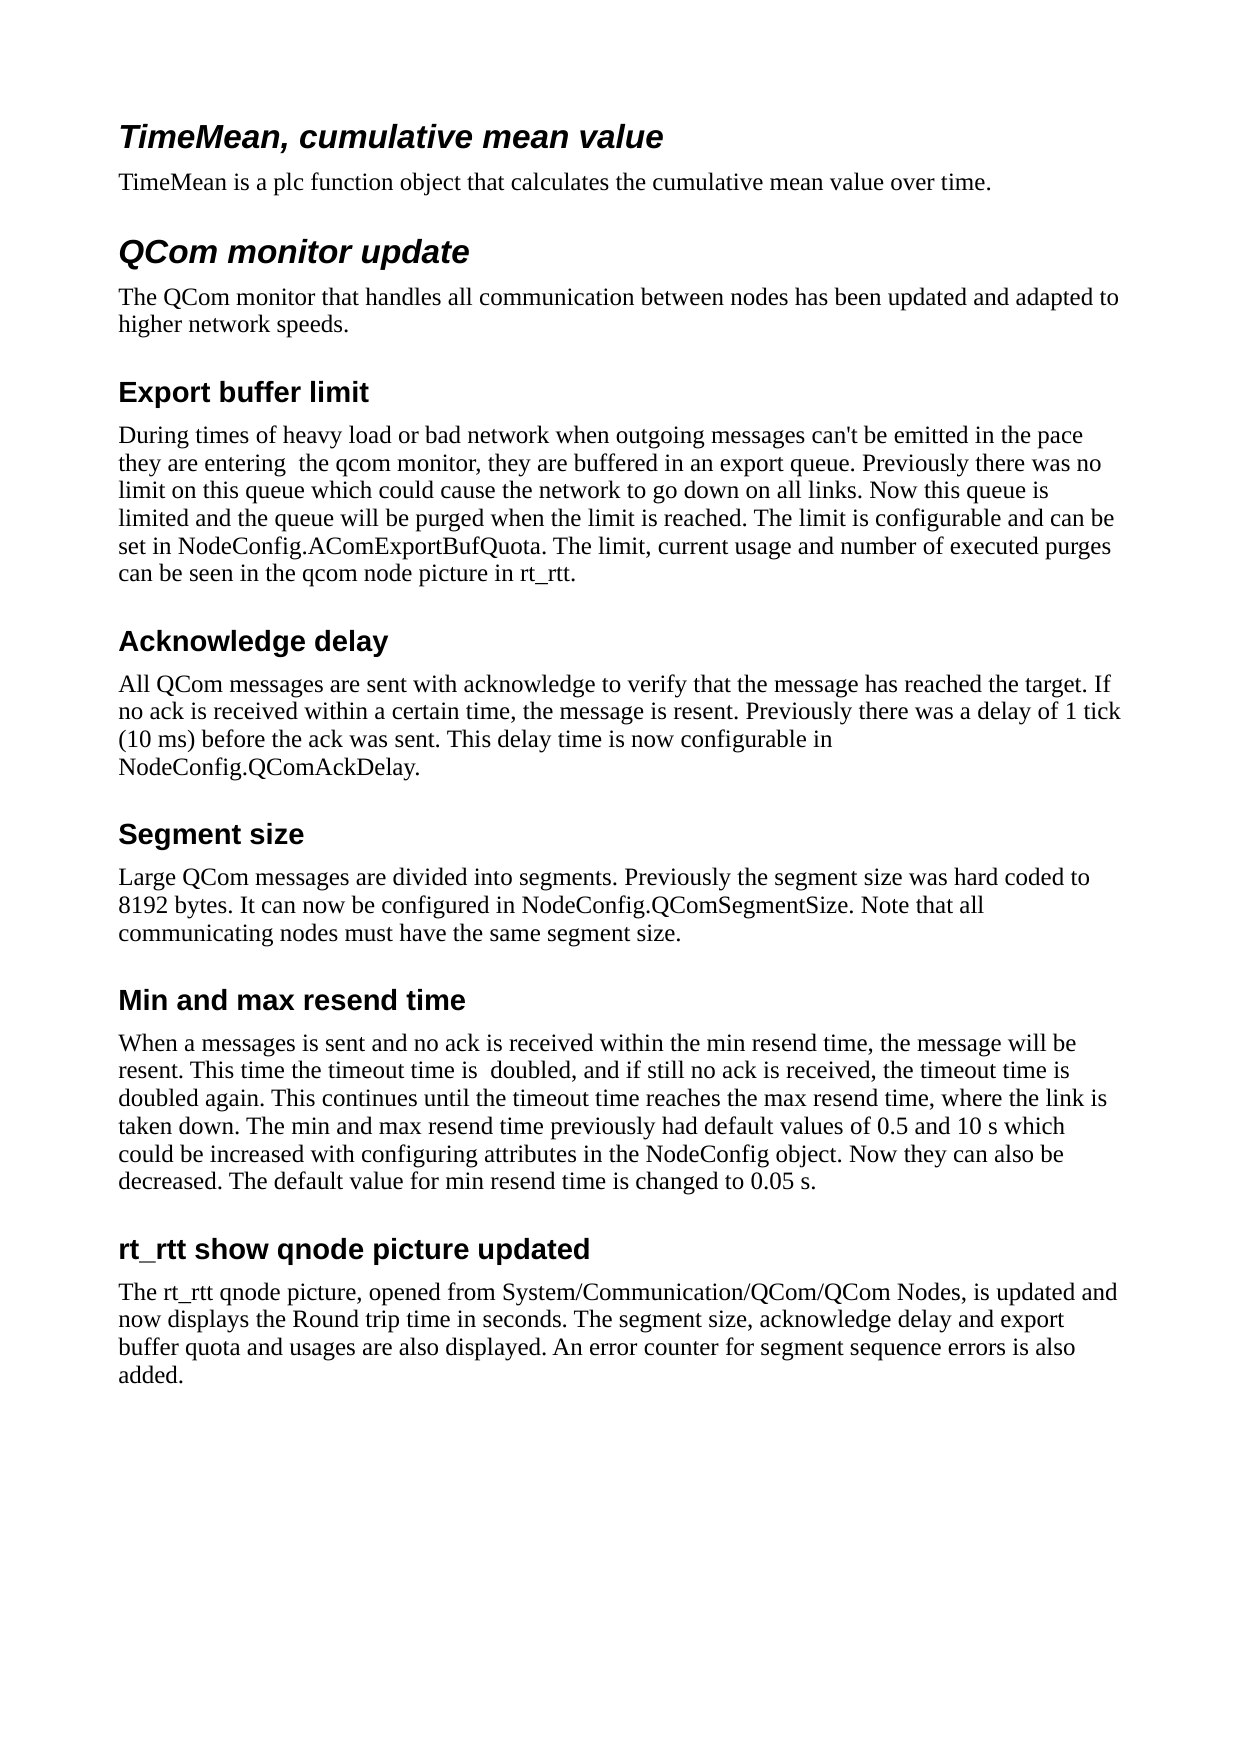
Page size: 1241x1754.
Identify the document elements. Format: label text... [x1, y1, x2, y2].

subtitle TimeMean, cumulative mean value [118, 118, 1122, 155]
subtitle Min and max resend time [118, 984, 1122, 1016]
subtitle QCom monitor update [118, 233, 1122, 270]
subtitle rt_rtt show qnode picture updated [118, 1233, 1122, 1265]
text All QCom messages are sent with acknowledge to verify that the message has reached the target. If no ack is received within a certain time, the message is resent. Previously there was a delay of 1 tick (10 ms) before the ack was sent. This delay time is now configurable in NodeConfig.QComAckDelay. [118, 670, 1122, 781]
text Large QCom messages are divided into segments. Previously the segment size was hard coded to 8192 bytes. It can now be configured in NodeConfig.QComSegmentSize. Note that all communicating nodes must have the same segment size. [118, 863, 1122, 946]
text When a messages is sent and no ack is received within the min resend time, the message will be resent. This time the timeout time is doubled, and if still no ack is received, the timeout time is doubled again. This continues until the timeout time reaches the max resend time, where the link is taken down. The min and max resend time previously had default values of 0.5 and 10 s which could be increased with configuring attributes in the NodeConfig object. Now they can also be decreased. The default value for min resend time is changed to 0.05 s. [118, 1029, 1122, 1195]
subtitle Acknowledge delay [118, 625, 1122, 657]
text The rt_rtt qnode picture, opened from System/Communication/QCom/QCom Nodes, is updated and now displays the Round trip time in seconds. The segment size, acknowledge delay and export buffer quota and usages are also displayed. An error counter for segment sequence errors is also added. [118, 1278, 1122, 1389]
text The QCom monitor that handles all communication between nodes has been updated and adapted to higher network speeds. [118, 283, 1122, 338]
subtitle Segment size [118, 818, 1122, 851]
text TimeMean is a plc function object that calculates the cumulative mean value over time. [118, 168, 1122, 196]
subtitle Export buffer limit [118, 376, 1122, 408]
text During times of heavy load or bad network when outgoing messages can't be emitted in the pace they are entering the qcom monitor, they are buffered in an export queue. Previously there was no limit on this queue which could cause the network to go down on all links. Now this queue is limited and the queue will be purged when the limit is reached. The limit is configurable and can be set in NodeConfig.AComExportBufQuota. The limit, current usage and number of executed purges can be seen in the qcom node picture in rt_rtt. [118, 421, 1122, 587]
